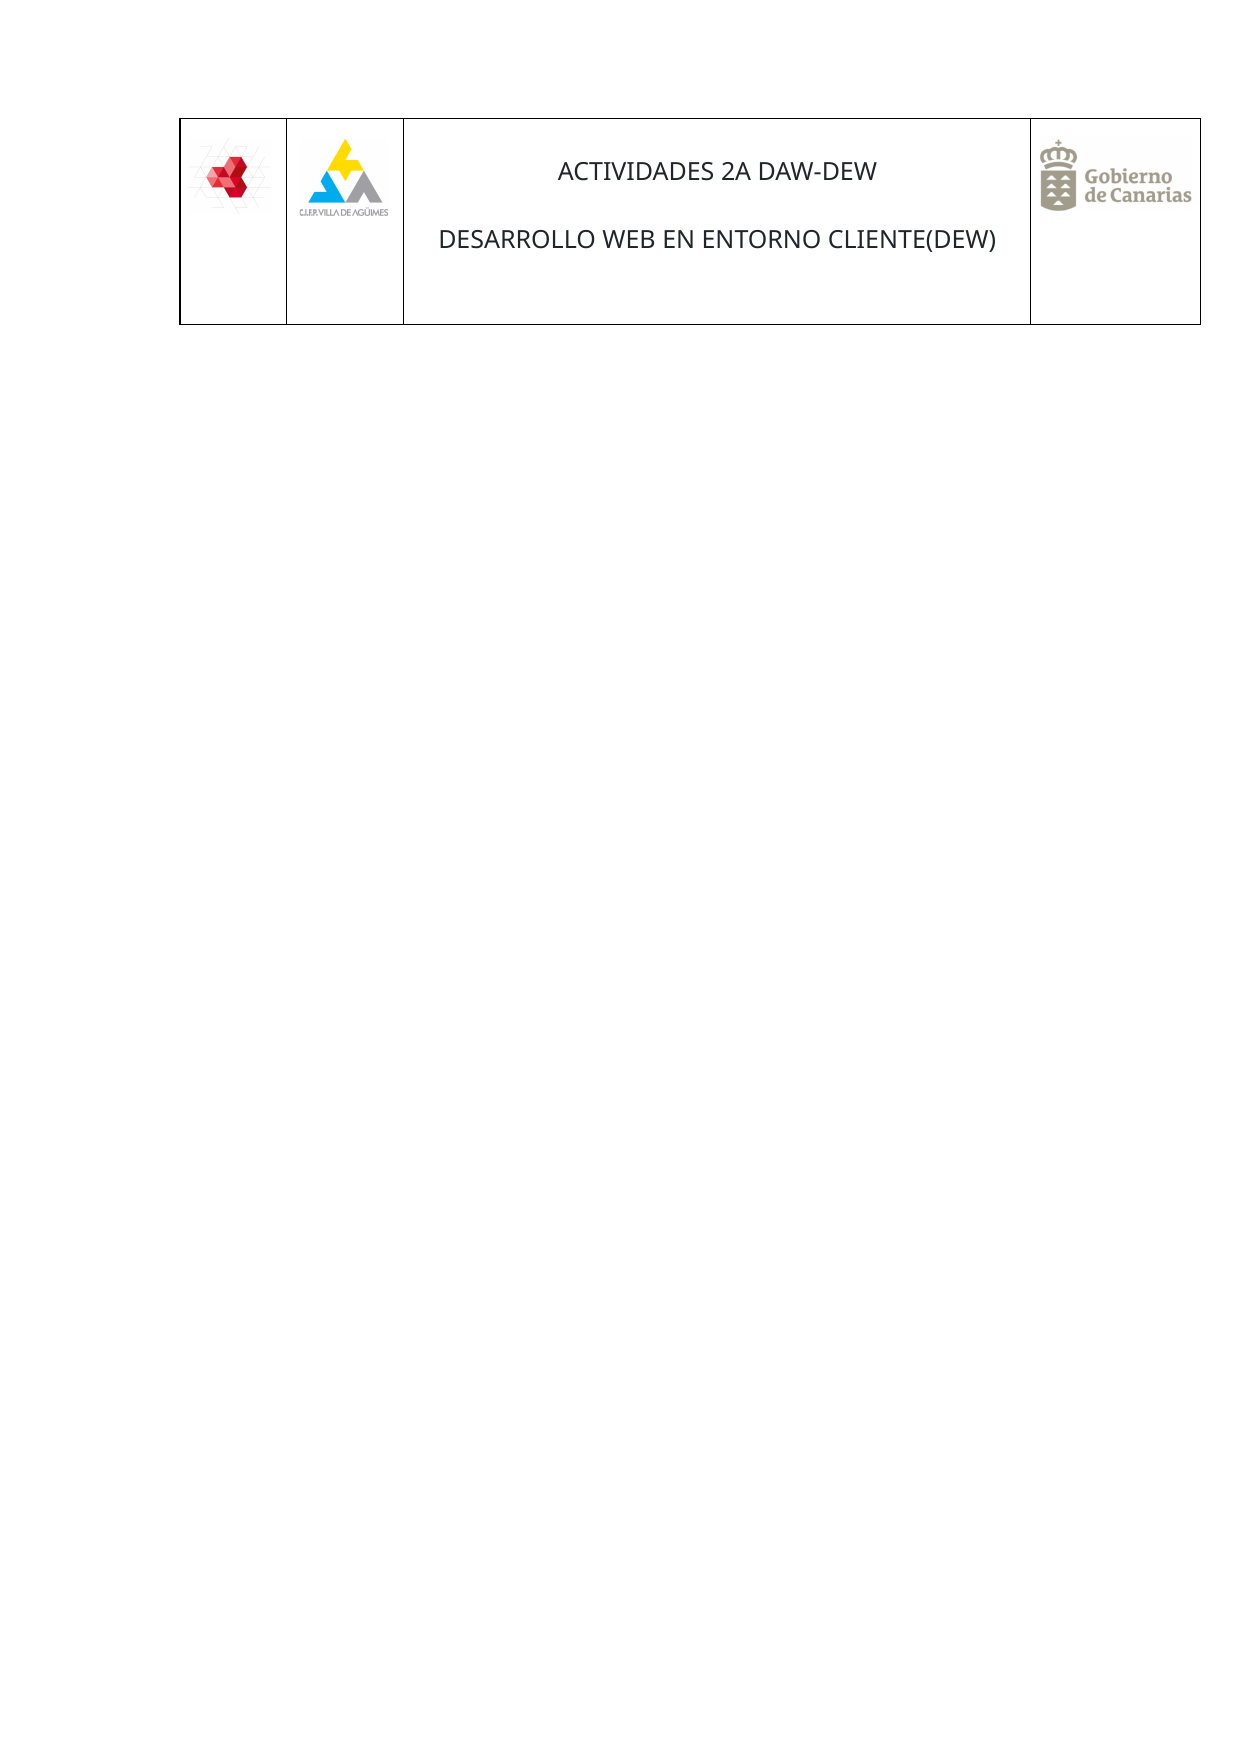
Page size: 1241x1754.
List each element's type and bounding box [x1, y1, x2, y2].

picture [299, 138, 389, 217]
picture [1037, 137, 1193, 212]
picture [187, 138, 273, 214]
